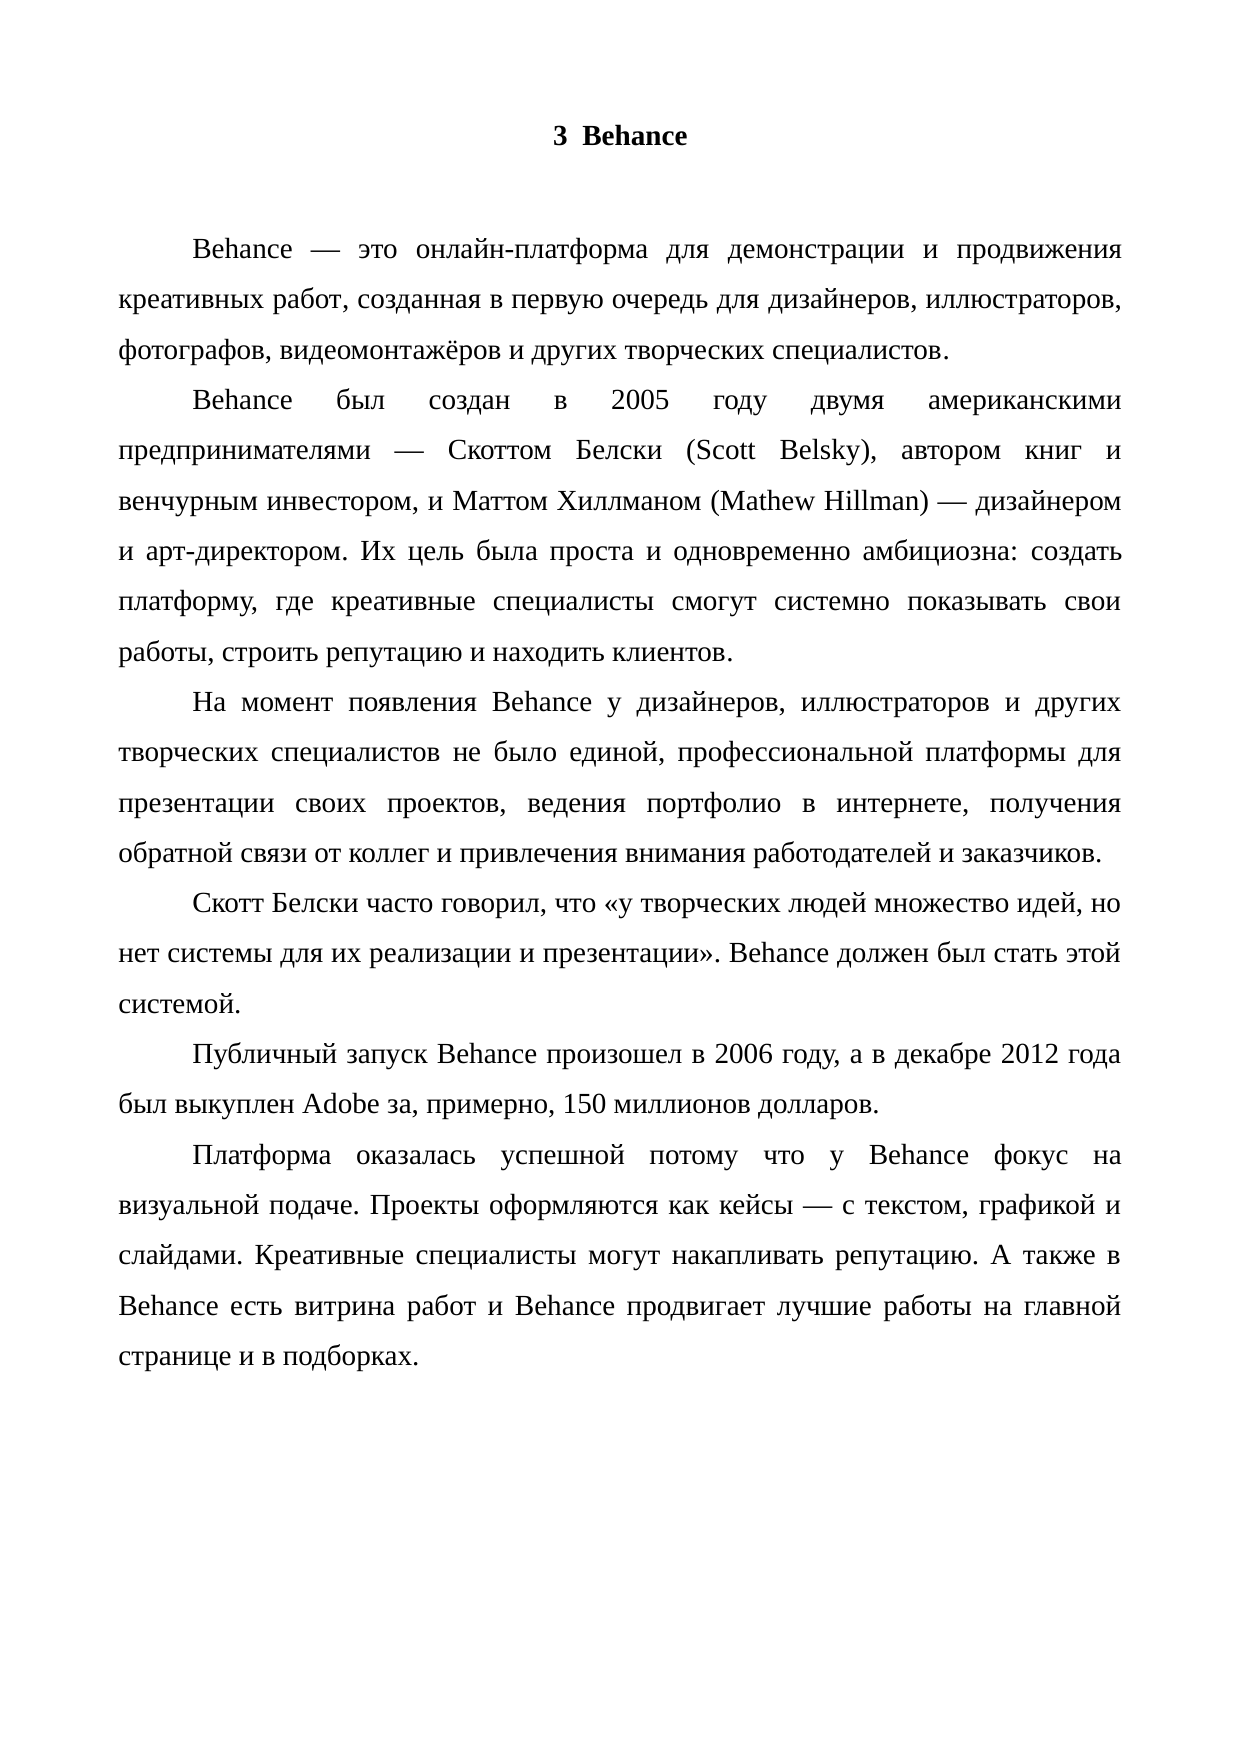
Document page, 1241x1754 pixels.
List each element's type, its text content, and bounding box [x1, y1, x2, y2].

text Behance был создан в 2005 году двумя американскими предпринимателями — Скоттом Белски (Scott Belsky), автором книг и венчурным инвестором, и Маттом Хиллманом (Mathew Hillman) — дизайнером и арт-директором. Их цель была проста и одновременно амбициозна: создать платформу, где креативные специалисты смогут системно показывать свои работы, строить репутацию и находить клиентов. [118, 382, 1122, 667]
text Behance — это онлайн-платформа для демонстрации и продвижения креативных работ, созданная в первую очередь для дизайнеров, иллюстраторов, фотографов, видеомонтажёров и других творческих специалистов. [118, 231, 1122, 365]
text На момент появления Behance у дизайнеров, иллюстраторов и других творческих специалистов не было единой, профессиональной платформы для презентации своих проектов, ведения портфолио в интернете, получения обратной связи от коллег и привлечения внимания работодателей и заказчиков. [118, 684, 1122, 868]
text Публичный запуск Behance произошел в 2006 году, а в декабре 2012 года был выкуплен Adobe за, примерно, 150 миллионов долларов. [118, 1036, 1122, 1120]
text Скотт Белски часто говорил, что «у творческих людей множество идей, но нет системы для их реализации и презентации». Behance должен был стать этой системой. [118, 885, 1122, 1019]
subtitle 3 Behance [118, 118, 1122, 152]
text Платформа оказалась успешной потому что у Behance фокус на визуальной подаче. Проекты оформляются как кейсы — с текстом, графикой и слайдами. Креативные специалисты могут накапливать репутацию. А также в Behance есть витрина работ и Behance продвигает лучшие работы на главной странице и в подборках. [118, 1137, 1122, 1372]
